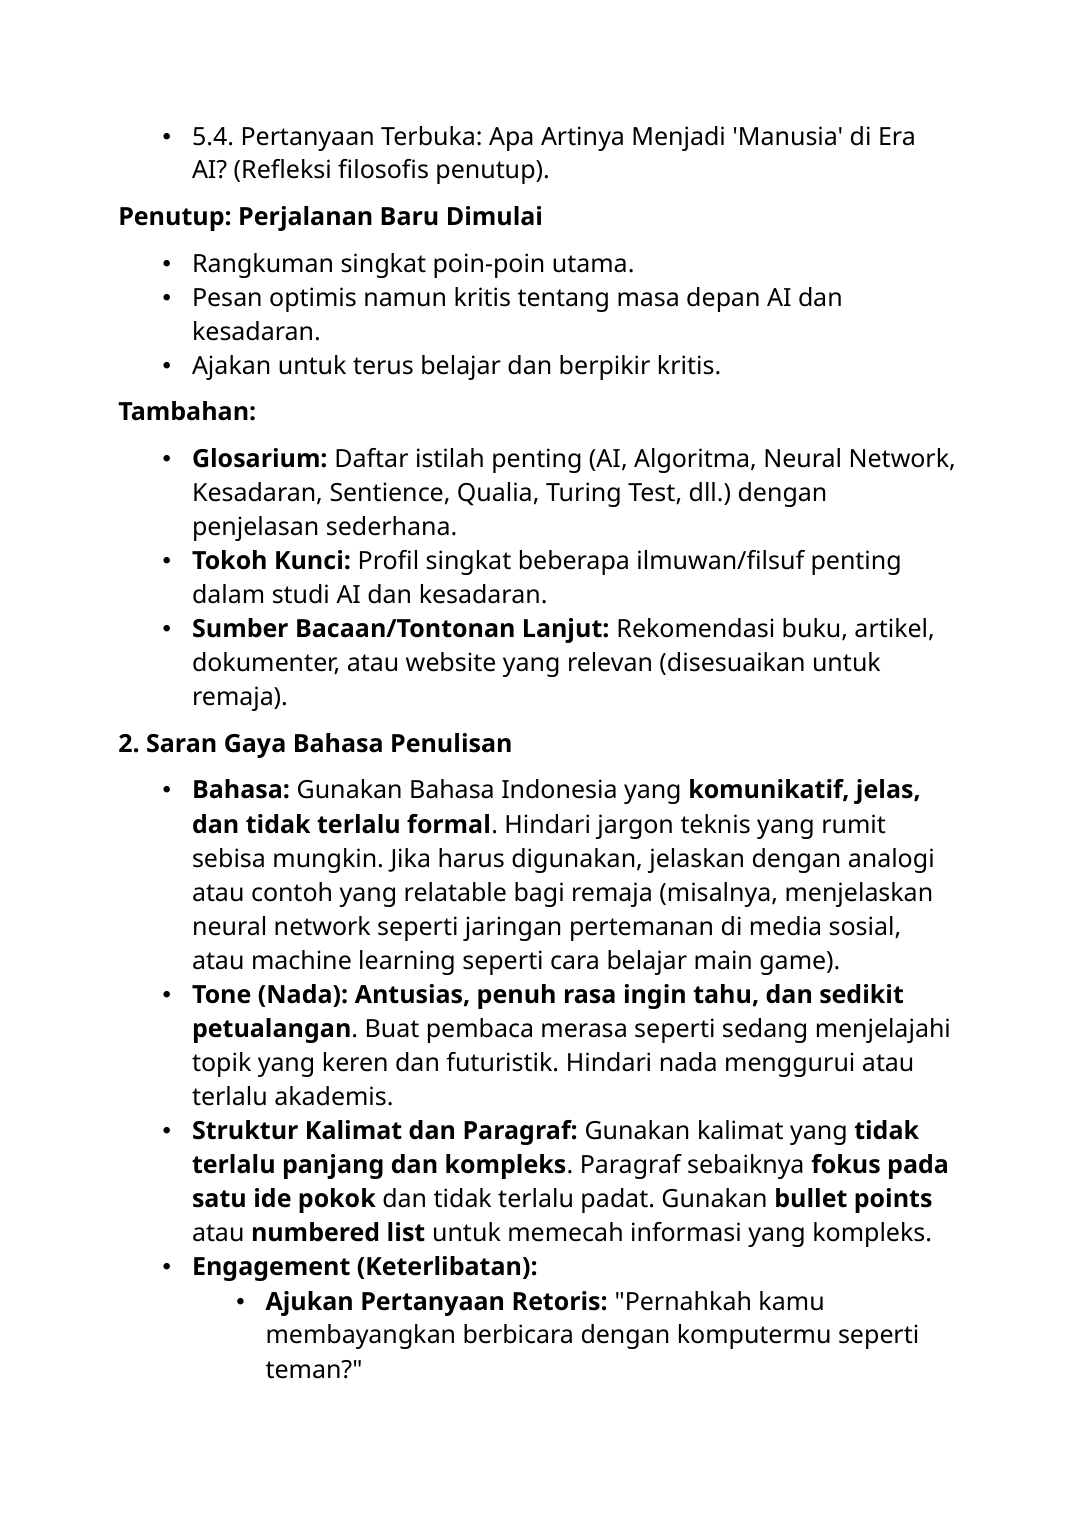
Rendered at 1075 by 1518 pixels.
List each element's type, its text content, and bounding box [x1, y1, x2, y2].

list Tone (Nada): Antusias, penuh rasa ingin tahu, dan sedikit petualangan. Buat pembaca merasa seperti sedang menjelajahi topik yang keren dan futuristik. Hindari nada menggurui atau terlalu akademis. [162, 977, 957, 1113]
text 2. Saran Gaya Bahasa Penulisan [118, 726, 957, 760]
list Ajukan Pertanyaan Retoris: "Pernahkah kamu membayangkan berbicara dengan komputermu seperti teman?" [236, 1283, 957, 1385]
list 5.4. Pertanyaan Terbuka: Apa Artinya Menjadi 'Manusia' di Era AI? (Refleksi filosofis penutup). [162, 118, 957, 186]
text Tambahan: [118, 394, 957, 428]
list Ajakan untuk terus belajar dan berpikir kritis. [162, 347, 957, 382]
list Engagement (Keterlibatan): [162, 1249, 957, 1283]
list Pesan optimis namun kritis tentang masa depan AI dan kesadaran. [162, 279, 957, 347]
list Sumber Bacaan/Tontonan Lanjut: Rekomendasi buku, artikel, dokumenter, atau website yang relevan (disesuaikan untuk remaja). [162, 611, 957, 713]
list Bahasa: Gunakan Bahasa Indonesia yang komunikatif, jelas, dan tidak terlalu formal. Hindari jargon teknis yang rumit sebisa mungkin. Jika harus digunakan, jelaskan dengan analogi atau contoh yang relatable bagi remaja (misalnya, menjelaskan neural network seperti jaringan pertemanan di media sosial, atau machine learning seperti cara belajar main game). [162, 772, 957, 977]
list Struktur Kalimat dan Paragraf: Gunakan kalimat yang tidak terlalu panjang dan kompleks. Paragraf sebaiknya fokus pada satu ide pokok dan tidak terlalu padat. Gunakan bullet points atau numbered list untuk memecah informasi yang kompleks. [162, 1113, 957, 1249]
list Tokoh Kunci: Profil singkat beberapa ilmuwan/filsuf penting dalam studi AI dan kesadaran. [162, 543, 957, 611]
text Penutup: Perjalanan Baru Dimulai [118, 199, 957, 233]
list Glosarium: Daftar istilah penting (AI, Algoritma, Neural Network, Kesadaran, Sentience, Qualia, Turing Test, dll.) dengan penjelasan sederhana. [162, 441, 957, 543]
list Rangkuman singkat poin-poin utama. [162, 245, 957, 279]
